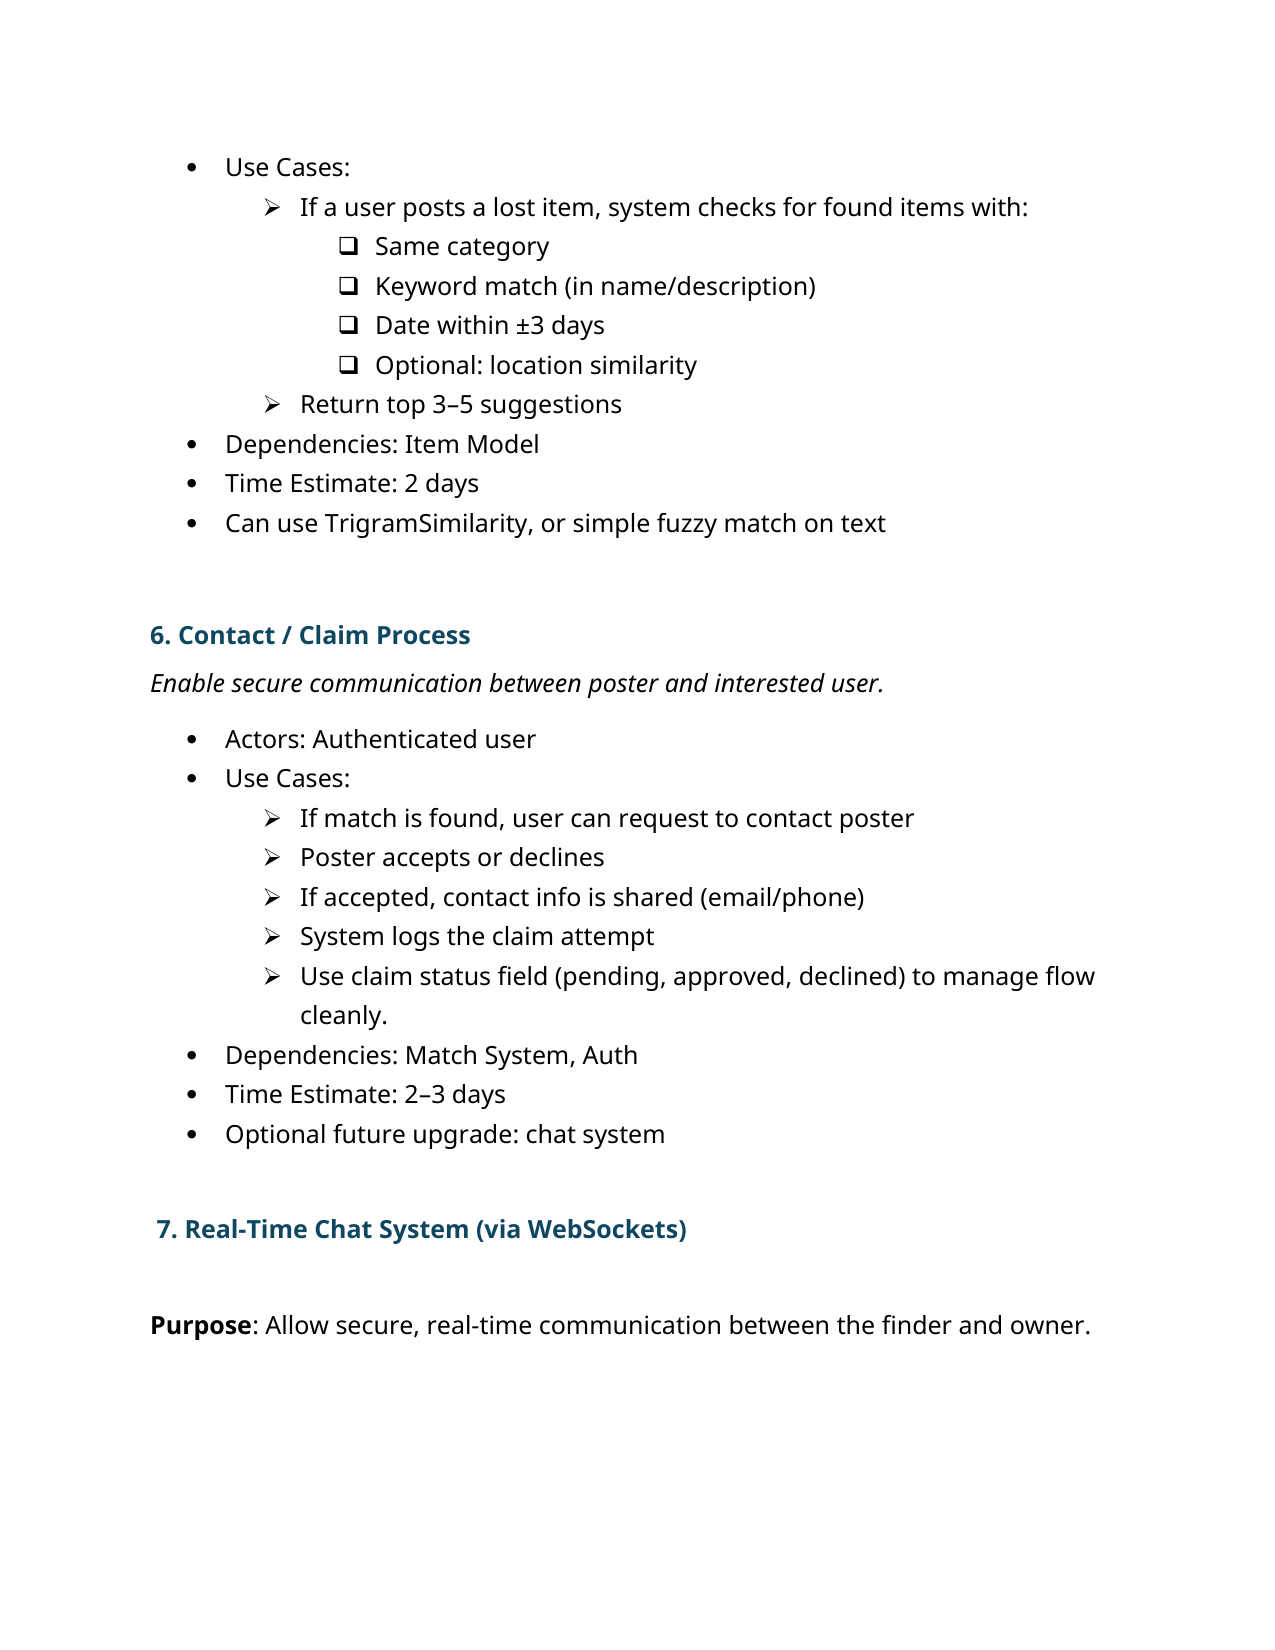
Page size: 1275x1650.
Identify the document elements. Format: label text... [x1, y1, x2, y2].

list If match is found, user can request to contact poster [262, 801, 1125, 834]
list Same category [337, 229, 1125, 263]
list Actors: Authenticated user [187, 722, 1125, 756]
list Dependencies: Match System, Auth [187, 1037, 1125, 1071]
subtitle 7. Real-Time Chat System (via WebSockets) [150, 1212, 1125, 1246]
list Optional: location similarity [337, 347, 1125, 381]
list Poster accepts or declines [262, 840, 1125, 874]
list System logs the claim attempt [262, 919, 1125, 953]
list If accepted, contact info is shared (email/phone) [262, 879, 1125, 913]
subtitle 6. Contact / Claim Process [150, 618, 1125, 652]
list Time Estimate: 2–3 days [187, 1077, 1125, 1111]
list Use Cases: [187, 150, 1125, 184]
list Keyword match (in name/description) [337, 268, 1125, 302]
list Dependencies: Item Model [187, 426, 1125, 460]
text Enable secure communication between poster and interested user. [150, 665, 1125, 699]
list Can use TrigramSimilarity, or simple fuzzy match on text [187, 505, 1125, 539]
list Optional future upgrade: chat system [187, 1116, 1125, 1150]
list Use claim status field (pending, approved, declined) to manage flow cleanly. [262, 958, 1125, 1032]
list Return top 3–5 suggestions [262, 387, 1125, 421]
list Date within ±3 days [337, 308, 1125, 342]
list Use Cases: [187, 761, 1125, 795]
list Time Estimate: 2 days [187, 466, 1125, 500]
list If a user posts a lost item, system checks for found items with: [262, 189, 1125, 223]
text Purpose: Allow secure, real-time communication between the finder and owner. [150, 1308, 1125, 1342]
